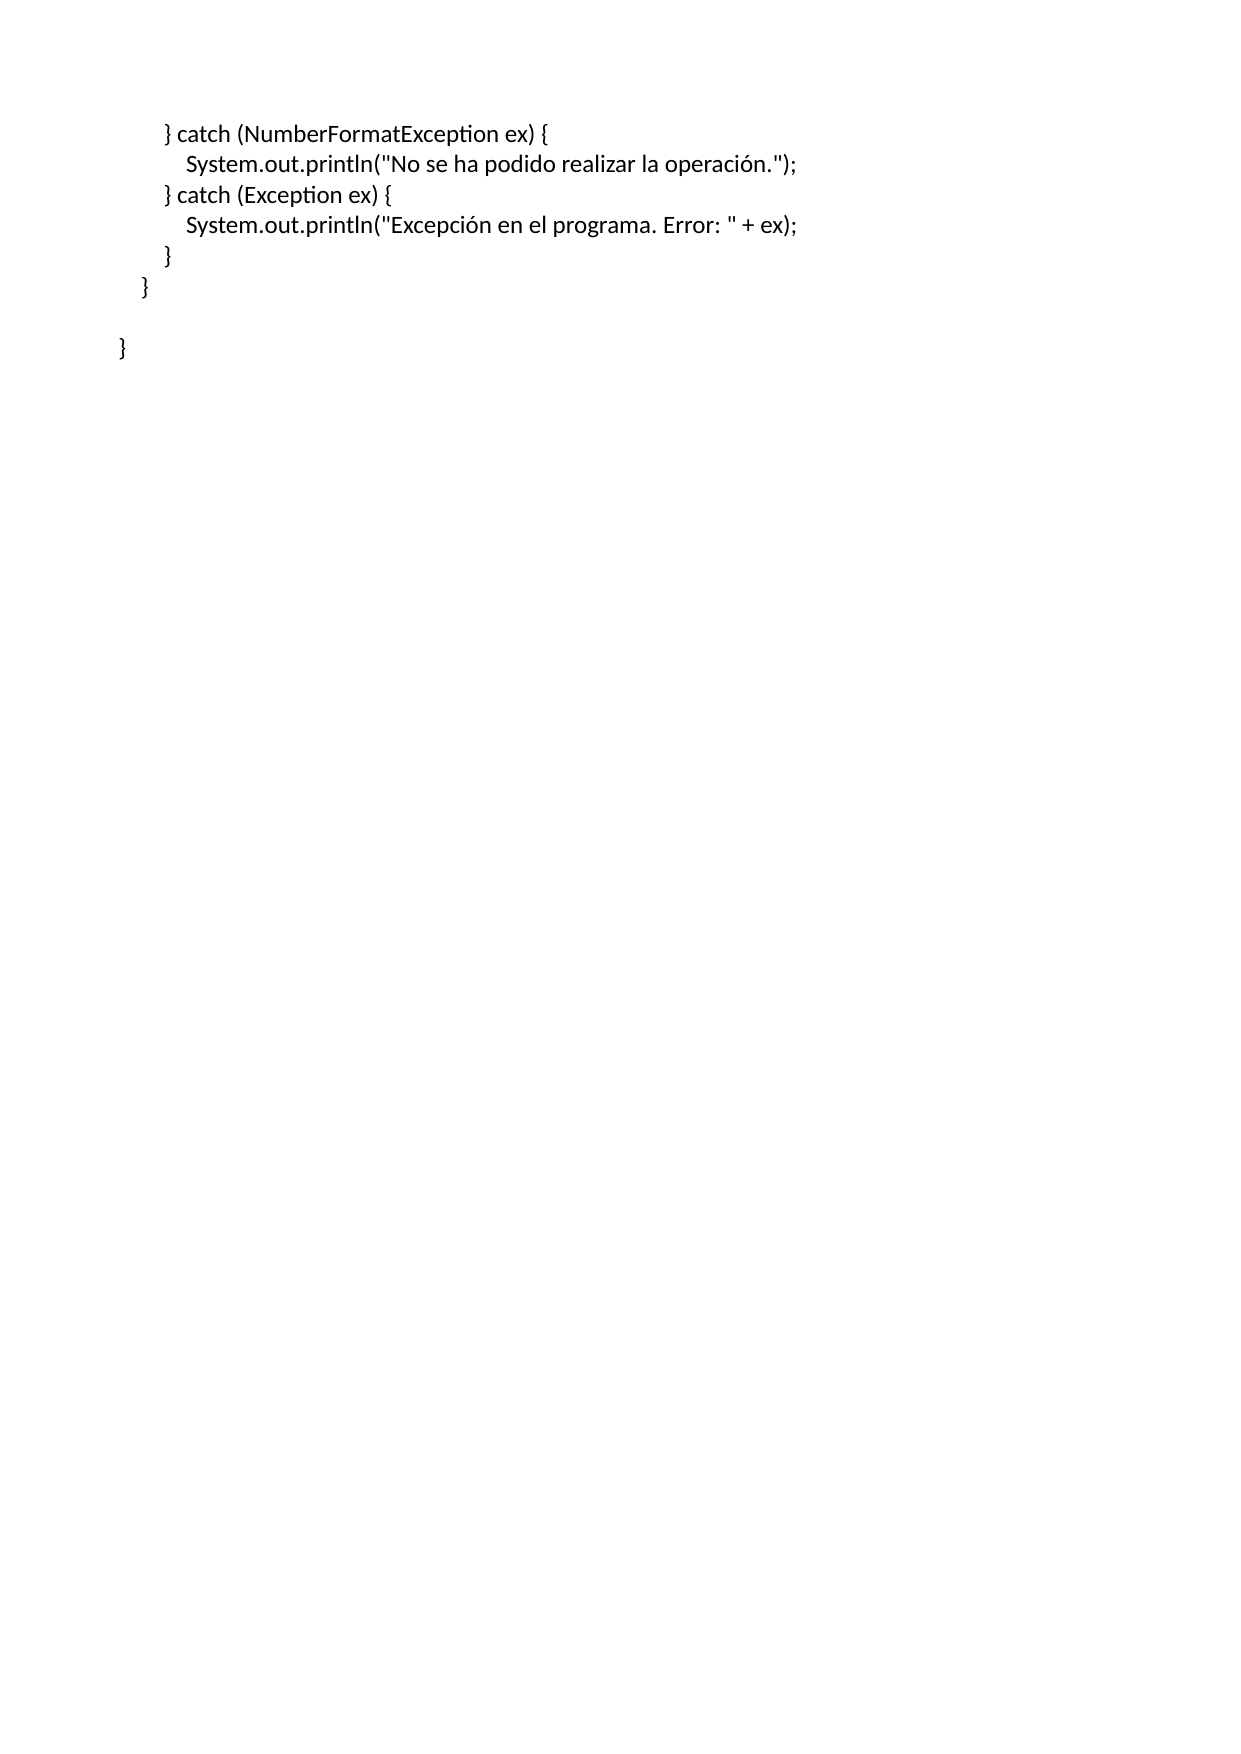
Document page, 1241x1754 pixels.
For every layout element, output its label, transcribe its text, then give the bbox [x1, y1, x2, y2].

text System.out.println("No se ha podido realizar la operación."); [118, 149, 1122, 179]
text } [118, 332, 1122, 362]
text } [118, 240, 1122, 271]
text System.out.println("Excepción en el programa. Error: " + ex); [118, 210, 1122, 240]
text } catch (Exception ex) { [118, 179, 1122, 210]
text } catch (NumberFormatException ex) { [118, 118, 1122, 149]
text } [118, 271, 1122, 301]
